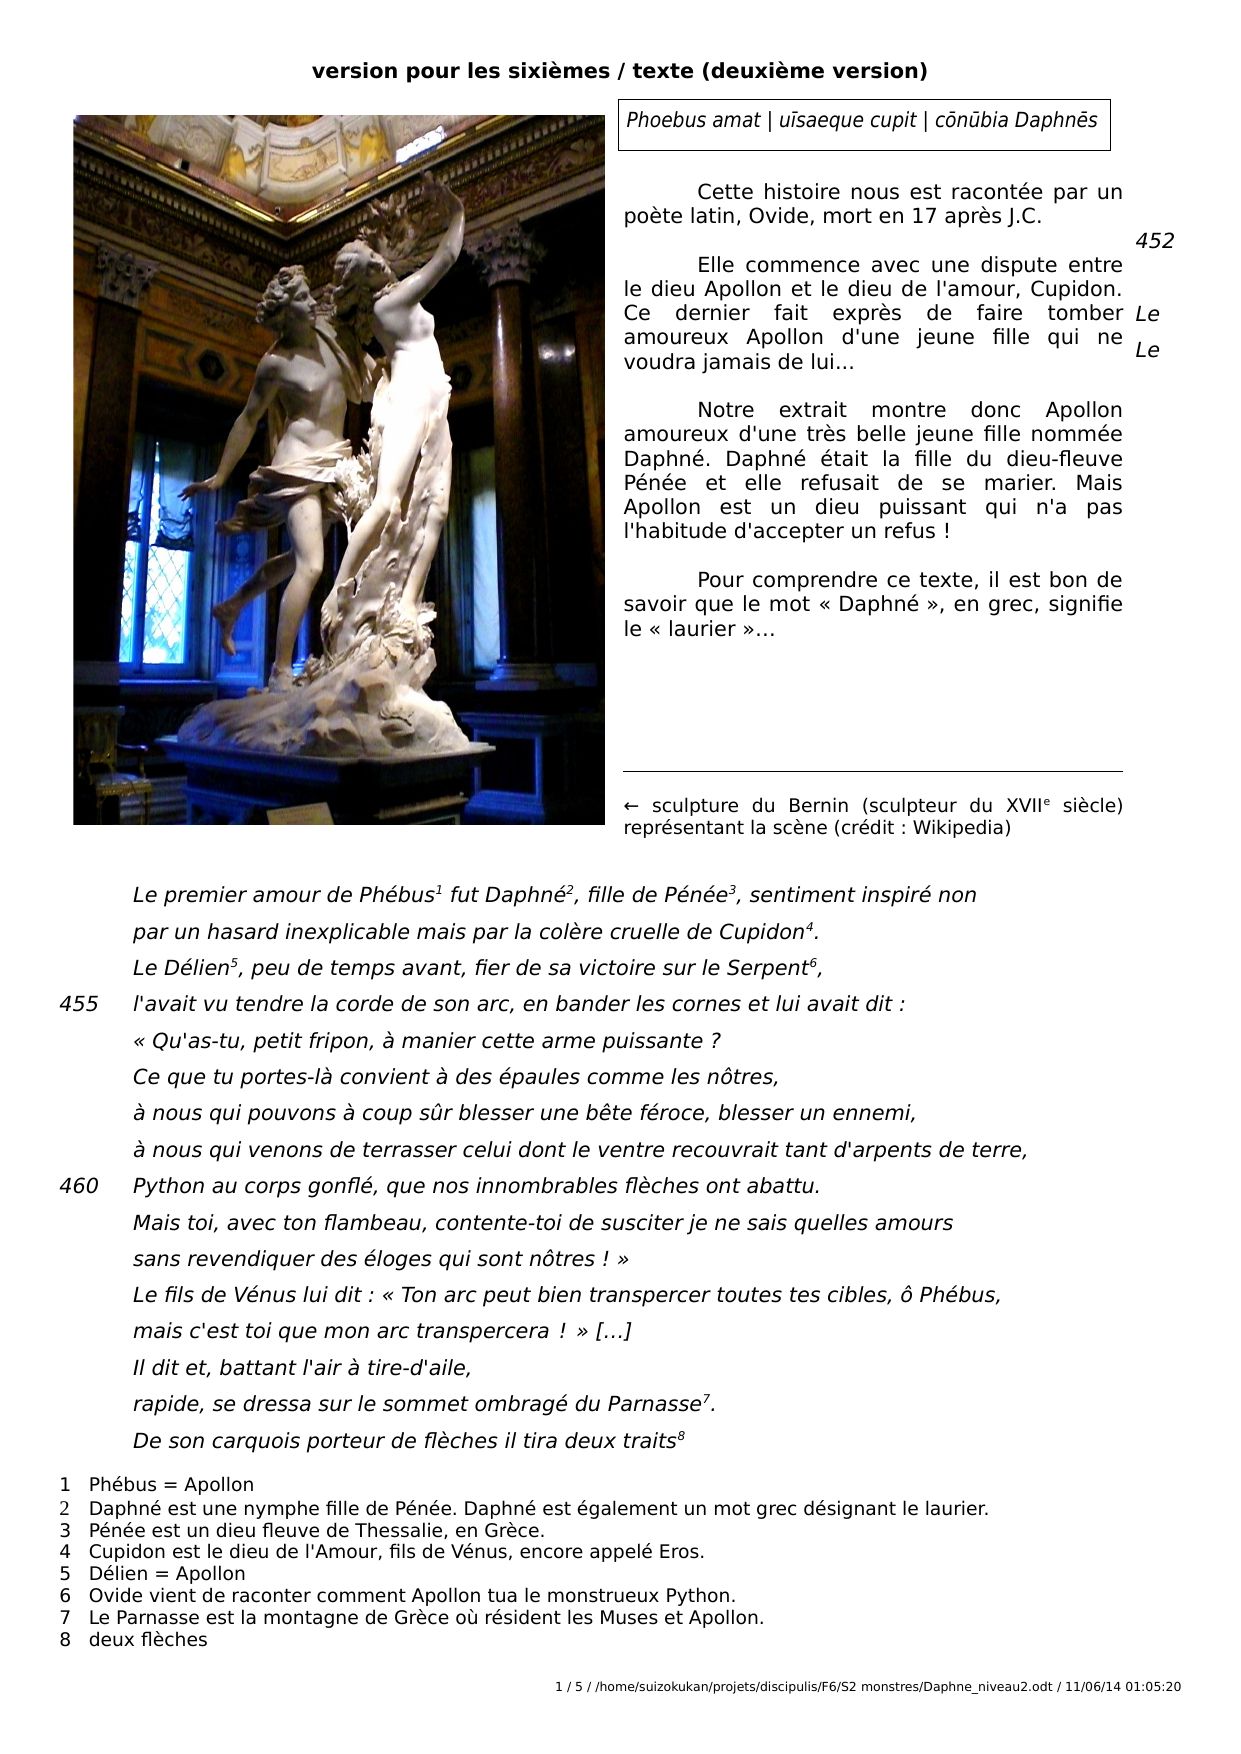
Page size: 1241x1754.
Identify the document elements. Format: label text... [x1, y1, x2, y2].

text deux flèches [59, 1629, 1181, 1651]
text Pénée est un dieu fleuve de Thessalie, en Grèce. [59, 1519, 1181, 1541]
text Phoebus amat | uīsaeque cupit | cōnūbia Daphnēs [626, 108, 1101, 132]
text Phébus = Apollon [59, 1474, 1181, 1496]
text [59, 229, 73, 362]
text sans revendiquer des éloges qui sont nôtres ! » [59, 1247, 1181, 1271]
text Le Parnasse est la montagne de Grèce où résident les Muses et Apollon. [59, 1607, 1181, 1629]
text 455 l'avait vu tendre la corde de son arc, en bander les cornes et lui avait dit : [59, 992, 1181, 1017]
text par un hasard inexplicable mais par la colère cruelle de Cupidon. [59, 920, 1181, 944]
text ← sculpture du Bernin (sculpteur du XVIIe siècle) représentant la scène (crédit : Wikipedia) [623, 795, 1123, 839]
text [605, 229, 623, 362]
text Cette histoire nous est racontée par un poète latin, Ovide, mort en 17 après J.C. [623, 180, 1123, 228]
text Ce que tu portes-là convient à des épaules comme les nôtres, [59, 1065, 1181, 1089]
text rapide, se dressa sur le sommet ombragé du Parnasse. [59, 1392, 1181, 1417]
text version pour les sixièmes / texte (deuxième version) [59, 59, 1181, 83]
text Notre extrait montre donc Apollon amoureux d'une très belle jeune fille nommée Daphné. Daphné était la fille du dieu-fleuve Pénée et elle refusait de se marier. Mais Apollon est un dieu puissant qui n'a pas l'habitude d'accepter un refus ! [623, 398, 1123, 544]
text Daphné est une nymphe fille de Pénée. Daphné est également un mot grec désignant le laurier. [59, 1496, 1181, 1519]
text Le Délien, peu de temps avant, fier de sa victoire sur le Serpent, [59, 956, 1181, 980]
text Il dit et, battant l'air à tire-d'aile, [59, 1356, 1181, 1380]
text Cupidon est le dieu de l'Amour, fils de Vénus, encore appelé Eros. [59, 1541, 1181, 1563]
text De son carquois porteur de flèches il tira deux traits [59, 1429, 1181, 1453]
text Le premier amour de Phébus fut Daphné, fille de Pénée, sentiment inspiré non [59, 883, 1181, 908]
text 460 Python au corps gonflé, que nos innombrables flèches ont abattu. [59, 1174, 1181, 1198]
text à nous qui venons de terrasser celui dont le ventre recouvrait tant d'arpents de terre, [59, 1138, 1181, 1162]
text 452 Le Le [1123, 229, 1181, 362]
text à nous qui pouvons à coup sûr blesser une bête féroce, blesser un ennemi, [59, 1101, 1181, 1126]
text Délien = Apollon [59, 1563, 1181, 1585]
text Pour comprendre ce texte, il est bon de savoir que le mot « Daphné », en grec, signifie le « laurier »… [623, 568, 1123, 641]
text mais c'est toi que mon arc transpercera ! » […] [59, 1319, 1181, 1344]
picture [73, 115, 605, 825]
text Ovide vient de raconter comment Apollon tua le monstrueux Python. [59, 1585, 1181, 1607]
text Mais toi, avec ton flambeau, contente-toi de susciter je ne sais quelles amours [59, 1211, 1181, 1235]
text Le fils de Vénus lui dit : « Ton arc peut bien transpercer toutes tes cibles, ô Phébus, [59, 1283, 1181, 1307]
text Elle commence avec une dispute entre le dieu Apollon et le dieu de l'amour, Cupidon. Ce dernier fait exprès de faire tomber amoureux Apollon d'une jeune fille qui ne voudra jamais de lui... [623, 253, 1123, 374]
text « Qu'as-tu, petit fripon, à manier cette arme puissante ? [59, 1029, 1181, 1053]
